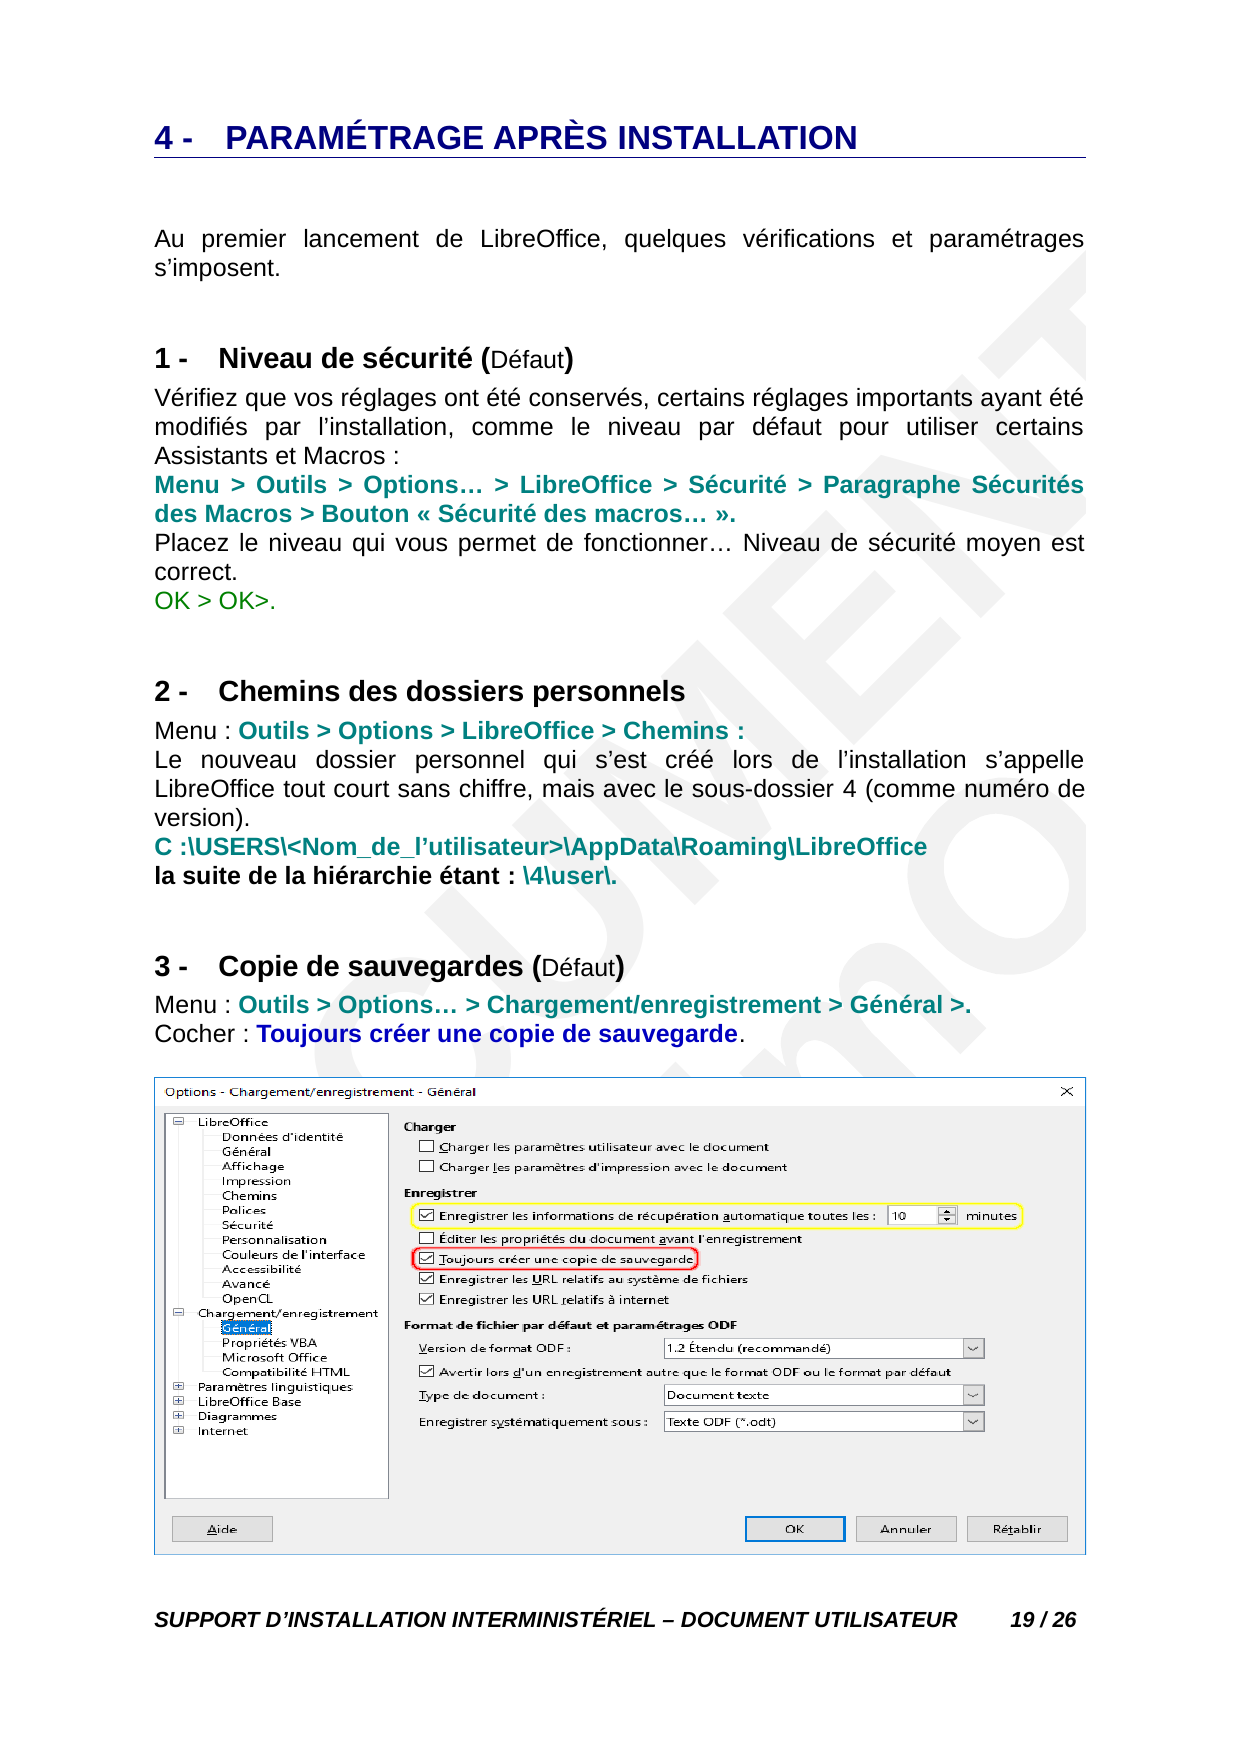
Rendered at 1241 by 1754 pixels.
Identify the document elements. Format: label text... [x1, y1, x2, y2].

picture [154, 1077, 1087, 1555]
text Cocher : Toujours créer une copie de sauvegarde. [154, 1019, 1086, 1048]
text Au premier lancement de LibreOffice, quelques vérifications et paramétrages s’imposent. [154, 224, 1086, 282]
text Menu : Outils > Options > LibreOffice > Chemins : [154, 716, 1086, 744]
subtitle Chemins des dossiers personnels [154, 674, 1086, 707]
text Menu > Outils > Options… > LibreOffice > Sécurité > Paragraphe Sécurités des Macros > Bouton « Sécurité des macros… ». [154, 470, 1086, 528]
text la suite de la hiérarchie étant : \4\user\. [154, 861, 1086, 890]
text Menu : Outils > Options… > Chargement/enregistrement > Général >. [154, 990, 1086, 1019]
text C :\USERS\<Nom_de_l’utilisateur>\AppData\Roaming\LibreOffice [154, 832, 1086, 861]
text OK > OK>. [154, 586, 1086, 615]
text Vérifiez que vos réglages ont été conservés, certains réglages importants ayant été modifiés par l’installation, comme le niveau par défaut pour utiliser certains Assistants et Macros : [154, 383, 1086, 470]
subtitle Copie de sauvegardes (Défaut) [154, 948, 1086, 982]
text Le nouveau dossier personnel qui s’est créé lors de l’installation s’appelle LibreOffice tout court sans chiffre, mais avec le sous-dossier 4 (comme numéro de version). [154, 744, 1086, 832]
subtitle Niveau de sécurité (Défaut) [154, 341, 1086, 374]
text Placez le niveau qui vous permet de fonctionner… Niveau de sécurité moyen est correct. [154, 528, 1086, 586]
subtitle Paramétrage après installation [154, 118, 1086, 157]
